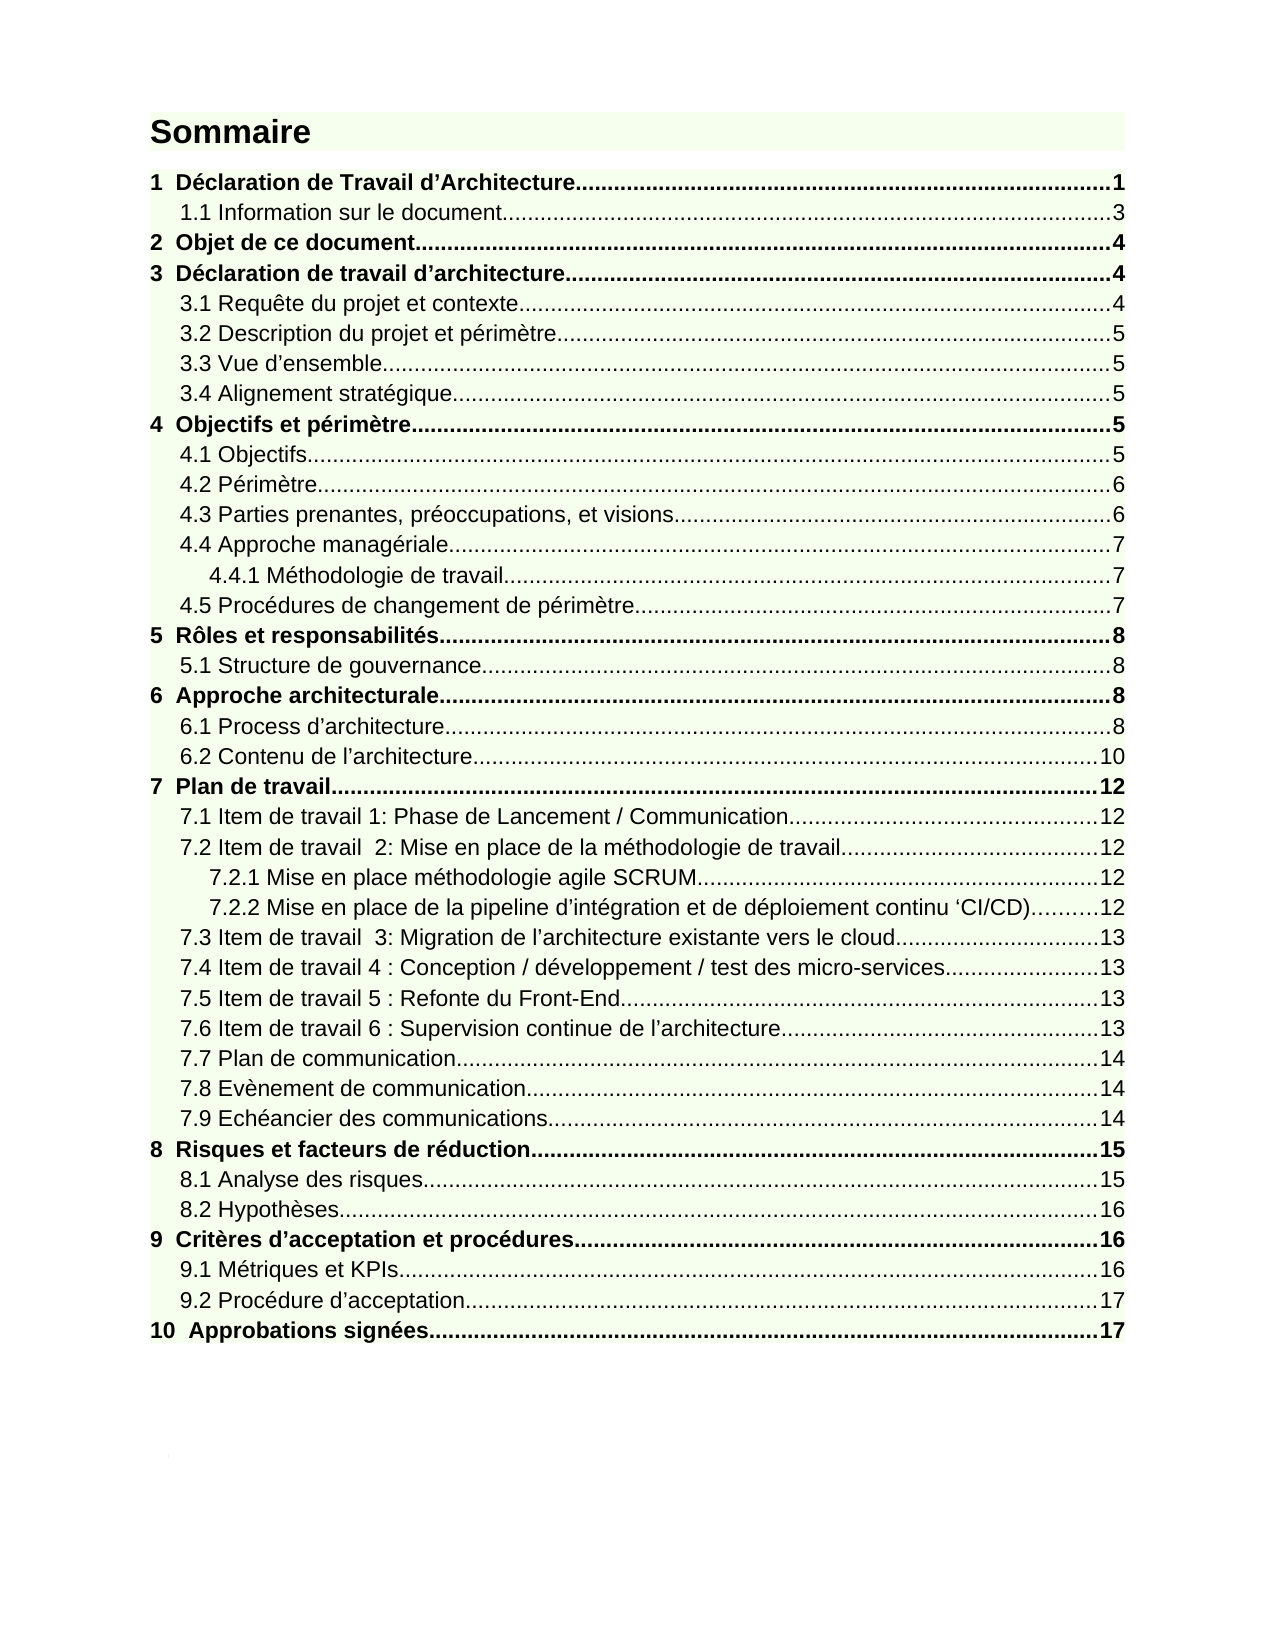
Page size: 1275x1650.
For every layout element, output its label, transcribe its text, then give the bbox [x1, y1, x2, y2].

subtitle 2 Objet de ce document 4 [150, 229, 1125, 256]
subtitle 7.2 Item de travail 2: Mise en place de la méthodologie de travail 12 [179, 833, 1125, 860]
subtitle 4.5 Procédures de changement de périmètre 7 [179, 592, 1125, 618]
subtitle 7.9 Echéancier des communications 14 [179, 1105, 1125, 1132]
subtitle 3.4 Alignement stratégique 5 [179, 380, 1125, 407]
subtitle 4.2 Périmètre 6 [179, 471, 1125, 497]
subtitle 3.1 Requête du projet et contexte 4 [179, 290, 1125, 316]
subtitle 5.1 Structure de gouvernance 8 [179, 652, 1125, 678]
subtitle Sommaire [150, 112, 1125, 151]
subtitle 6.2 Contenu de l’architecture 10 [179, 743, 1125, 769]
subtitle 5 Rôles et responsabilités 8 [150, 622, 1125, 648]
subtitle 7.7 Plan de communication 14 [179, 1045, 1125, 1071]
subtitle 4 Objectifs et périmètre 5 [150, 411, 1125, 437]
subtitle 4.4.1 Méthodologie de travail 7 [209, 562, 1125, 588]
subtitle 1.1 Information sur le document 3 [179, 199, 1125, 225]
subtitle 1 Déclaration de Travail d’Architecture 1 [150, 169, 1125, 195]
subtitle 7.8 Evènement de communication 14 [179, 1075, 1125, 1101]
subtitle 9.1 Métriques et KPIs 16 [179, 1256, 1125, 1283]
subtitle 7.4 Item de travail 4 : Conception / développement / test des micro-services 13 [179, 954, 1125, 981]
subtitle 7.5 Item de travail 5 : Refonte du Front-End 13 [179, 984, 1125, 1011]
subtitle 7.2.1 Mise en place méthodologie agile SCRUM 12 [209, 864, 1125, 890]
subtitle 9 Critères d’acceptation et procédures 16 [150, 1226, 1125, 1252]
subtitle 4.3 Parties prenantes, préoccupations, et visions 6 [179, 501, 1125, 527]
subtitle 6.1 Process d’architecture 8 [179, 713, 1125, 739]
subtitle 7 Plan de travail 12 [150, 773, 1125, 799]
subtitle 3.2 Description du projet et périmètre 5 [179, 320, 1125, 346]
subtitle 6 Approche architecturale 8 [150, 682, 1125, 709]
subtitle 4.4 Approche managériale 7 [179, 531, 1125, 558]
subtitle 7.1 Item de travail 1: Phase de Lancement / Communication 12 [179, 803, 1125, 829]
subtitle 7.3 Item de travail 3: Migration de l’architecture existante vers le cloud 13 [179, 924, 1125, 950]
subtitle 8 Risques et facteurs de réduction 15 [150, 1136, 1125, 1162]
subtitle 7.6 Item de travail 6 : Supervision continue de l’architecture 13 [179, 1015, 1125, 1041]
subtitle 3 Déclaration de travail d’architecture 4 [150, 259, 1125, 286]
subtitle 9.2 Procédure d’acceptation 17 [179, 1287, 1125, 1313]
subtitle 8.2 Hypothèses 16 [179, 1196, 1125, 1222]
subtitle 3.3 Vue d’ensemble 5 [179, 350, 1125, 376]
subtitle 7.2.2 Mise en place de la pipeline d’intégration et de déploiement continu ‘CI/CD) 12 [209, 894, 1125, 920]
subtitle 8.1 Analyse des risques 15 [179, 1166, 1125, 1192]
subtitle 10 Approbations signées 17 [150, 1317, 1125, 1343]
subtitle 4.1 Objectifs 5 [179, 441, 1125, 467]
